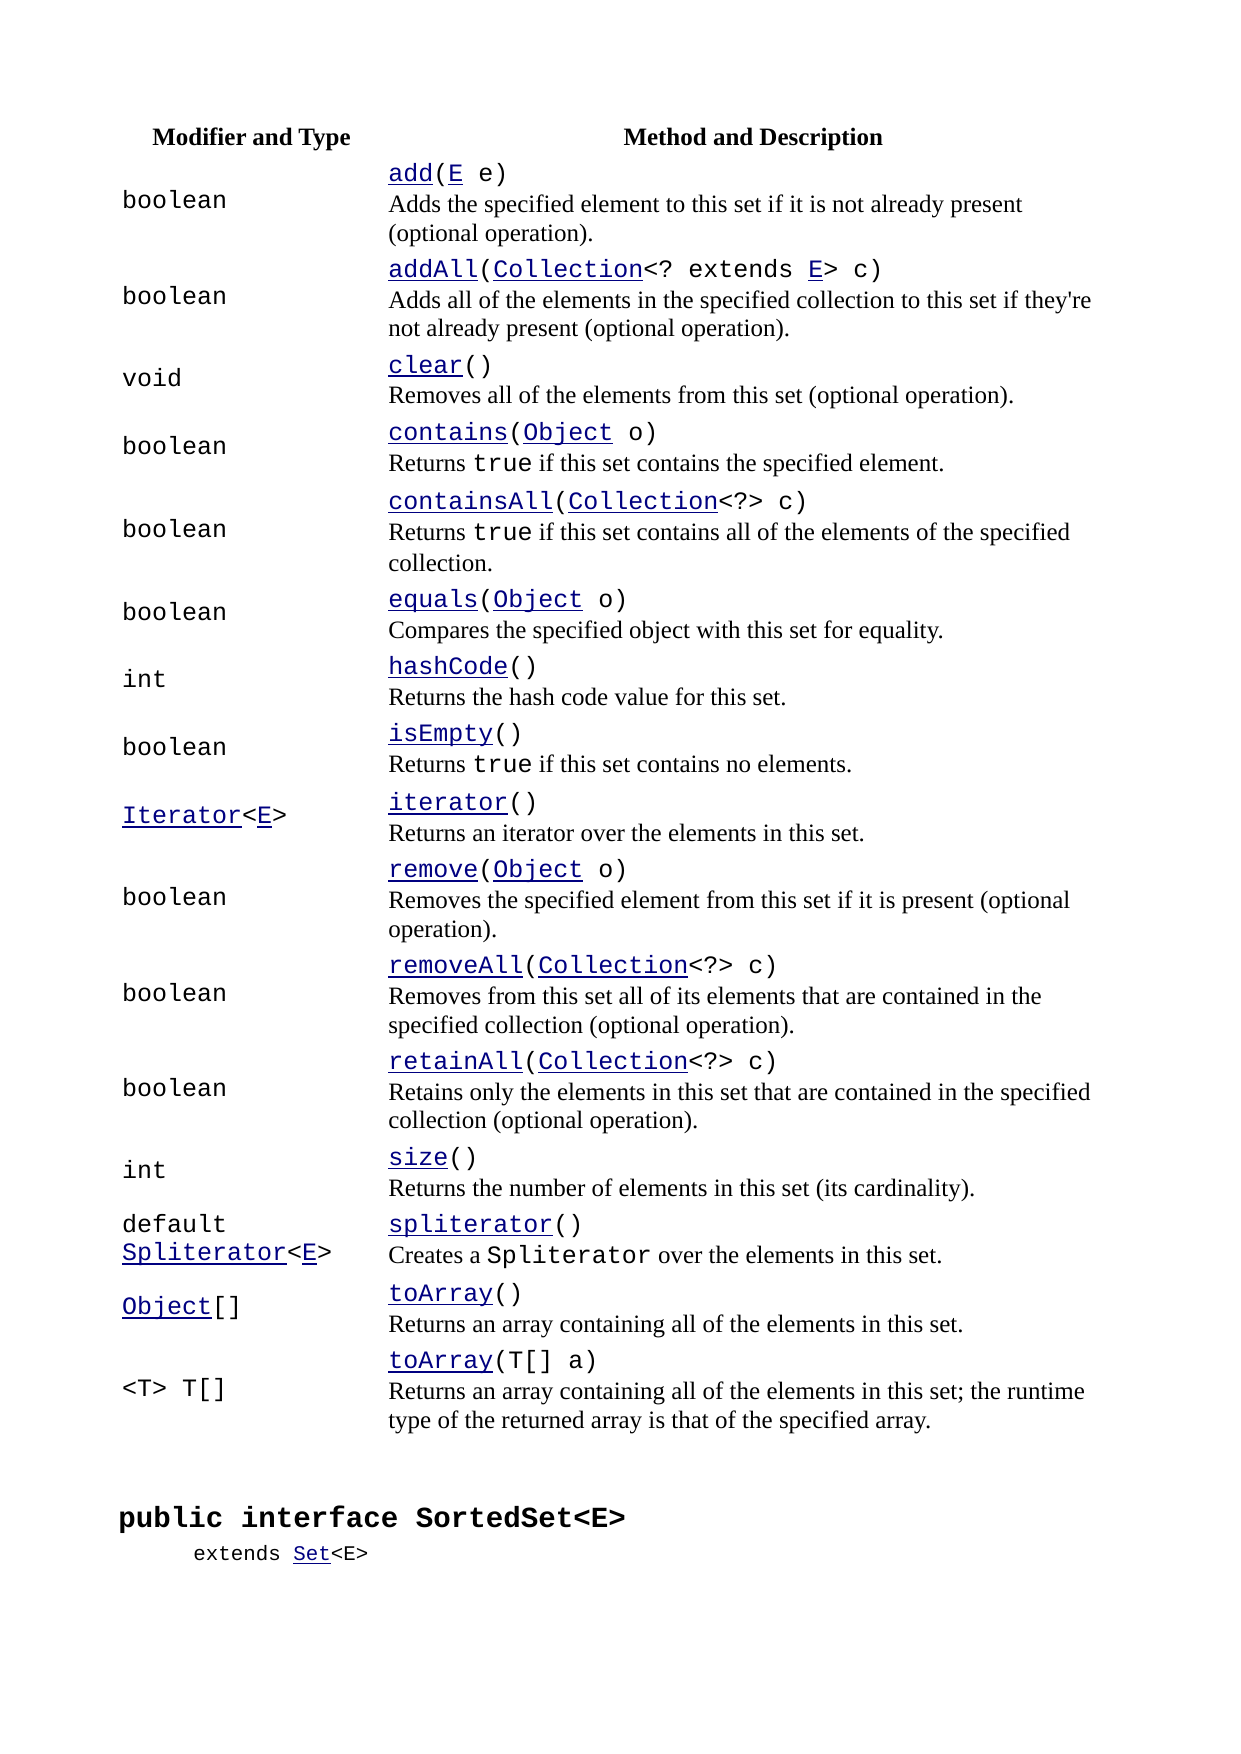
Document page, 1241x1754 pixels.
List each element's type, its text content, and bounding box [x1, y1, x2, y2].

table_cell add(E e) Adds the specified element to this set if it is not already present (optional operation). [384, 154, 1122, 250]
table_cell hashCode() Returns the hash code value for this set. [384, 647, 1122, 714]
table_cell boolean [118, 250, 384, 346]
table_cell clear() Removes all of the elements from this set (optional operation). [384, 346, 1122, 413]
table_header Method and Description [384, 118, 1122, 154]
table_cell boolean [118, 154, 384, 250]
table_cell int [118, 647, 384, 714]
table_cell equals(Object o) Compares the specified object with this set for equality. [384, 580, 1122, 647]
table_cell containsAll(Collection<?> c) Returns true if this set contains all of the elements of the specified collection. [384, 482, 1122, 580]
table_cell default Spliterator<E> [118, 1205, 384, 1274]
table_cell boolean [118, 413, 384, 482]
table_cell iterator() Returns an iterator over the elements in this set. [384, 784, 1122, 851]
table_cell retainAll(Collection<?> c) Retains only the elements in this set that are contained in the specified collection (optional operation). [384, 1042, 1122, 1138]
table_cell Iterator<E> [118, 784, 384, 851]
table_cell removeAll(Collection<?> c) Removes from this set all of its elements that are contained in the specified collection (optional operation). [384, 946, 1122, 1042]
table_cell boolean [118, 946, 384, 1042]
table_cell contains(Object o) Returns true if this set contains the specified element. [384, 413, 1122, 482]
table_cell <T> T[] [118, 1341, 384, 1437]
table_cell remove(Object o) Removes the specified element from this set if it is present (optional operation). [384, 851, 1122, 946]
table_cell size() Returns the number of elements in this set (its cardinality). [384, 1138, 1122, 1205]
table_cell boolean [118, 714, 384, 783]
table_cell int [118, 1138, 384, 1205]
table_cell boolean [118, 1042, 384, 1138]
text extends Set<E> [118, 1536, 1122, 1569]
table_cell boolean [118, 482, 384, 580]
table_cell boolean [118, 851, 384, 946]
table_cell isEmpty() Returns true if this set contains no elements. [384, 714, 1122, 783]
table_cell toArray(T[] a) Returns an array containing all of the elements in this set; the runtime type of the returned array is that of the specified array. [384, 1341, 1122, 1437]
text public interface SortedSet<E> [118, 1503, 1122, 1536]
table_header Modifier and Type [118, 118, 384, 154]
table_cell boolean [118, 580, 384, 647]
table_cell spliterator() Creates a Spliterator over the elements in this set. [384, 1205, 1122, 1274]
table_cell Object[] [118, 1274, 384, 1341]
table_cell addAll(Collection<? extends E> c) Adds all of the elements in the specified collection to this set if they're not already present (optional operation). [384, 250, 1122, 346]
table_cell void [118, 346, 384, 413]
table_cell toArray() Returns an array containing all of the elements in this set. [384, 1274, 1122, 1341]
